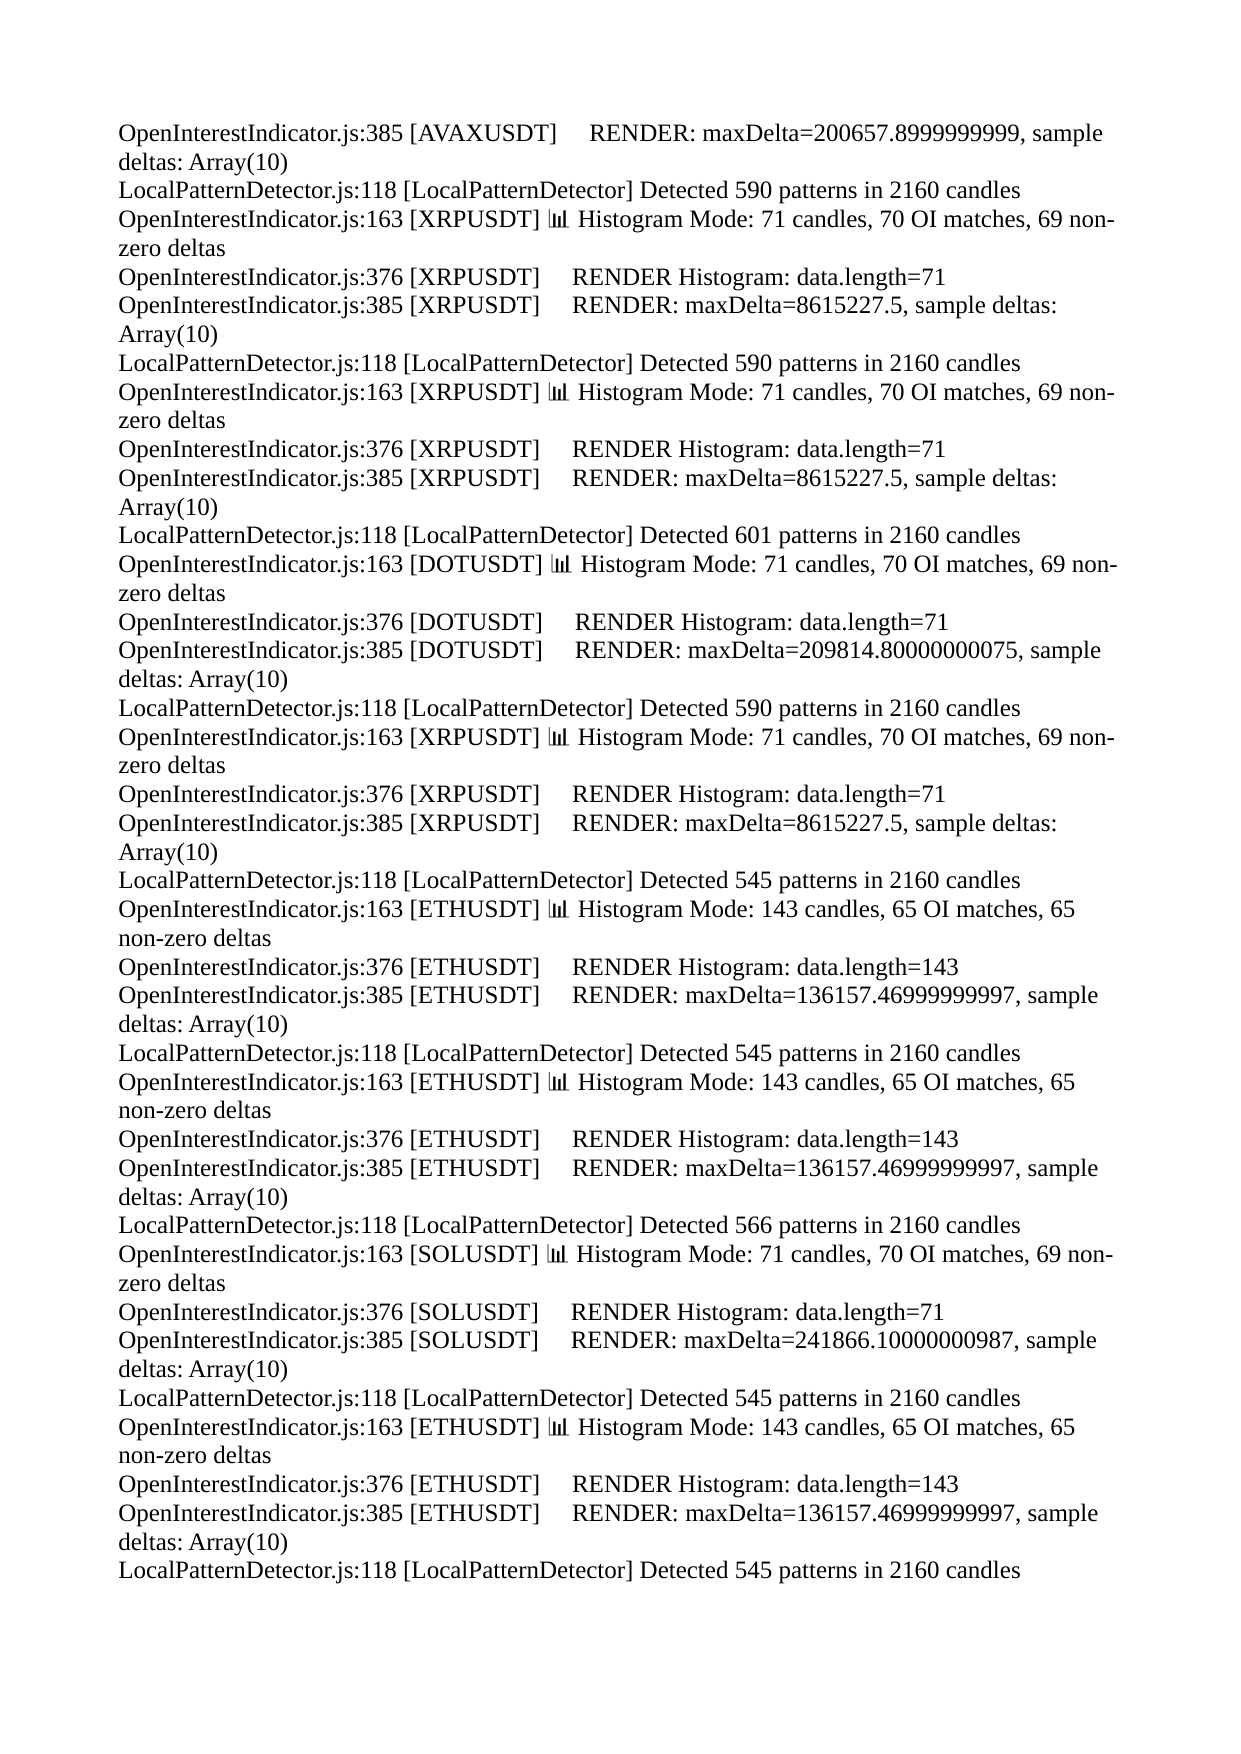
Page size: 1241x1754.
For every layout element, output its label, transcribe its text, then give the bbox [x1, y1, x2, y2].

text OpenInterestIndicator.js:376 [ETHUSDT] 🎨 RENDER Histogram: data.length=143 [118, 1469, 1122, 1498]
text LocalPatternDetector.js:118 [LocalPatternDetector] Detected 545 patterns in 2160 candles [118, 1038, 1122, 1067]
text OpenInterestIndicator.js:163 [ETHUSDT] 📊 Histogram Mode: 143 candles, 65 OI matches, 65 non-zero deltas [118, 1412, 1122, 1469]
text OpenInterestIndicator.js:385 [XRPUSDT] 🎨 RENDER: maxDelta=8615227.5, sample deltas: Array(10) [118, 463, 1122, 521]
text OpenInterestIndicator.js:376 [ETHUSDT] 🎨 RENDER Histogram: data.length=143 [118, 952, 1122, 981]
text LocalPatternDetector.js:118 [LocalPatternDetector] Detected 601 patterns in 2160 candles [118, 521, 1122, 549]
text OpenInterestIndicator.js:376 [ETHUSDT] 🎨 RENDER Histogram: data.length=143 [118, 1124, 1122, 1153]
text OpenInterestIndicator.js:385 [XRPUSDT] 🎨 RENDER: maxDelta=8615227.5, sample deltas: Array(10) [118, 291, 1122, 348]
text OpenInterestIndicator.js:385 [ETHUSDT] 🎨 RENDER: maxDelta=136157.46999999997, sample deltas: Array(10) [118, 1153, 1122, 1211]
text LocalPatternDetector.js:118 [LocalPatternDetector] Detected 590 patterns in 2160 candles [118, 693, 1122, 722]
text OpenInterestIndicator.js:163 [ETHUSDT] 📊 Histogram Mode: 143 candles, 65 OI matches, 65 non-zero deltas [118, 1067, 1122, 1124]
text OpenInterestIndicator.js:385 [ETHUSDT] 🎨 RENDER: maxDelta=136157.46999999997, sample deltas: Array(10) [118, 981, 1122, 1038]
text OpenInterestIndicator.js:376 [XRPUSDT] 🎨 RENDER Histogram: data.length=71 [118, 779, 1122, 808]
text OpenInterestIndicator.js:385 [DOTUSDT] 🎨 RENDER: maxDelta=209814.80000000075, sample deltas: Array(10) [118, 636, 1122, 693]
text LocalPatternDetector.js:118 [LocalPatternDetector] Detected 545 patterns in 2160 candles [118, 1383, 1122, 1412]
text OpenInterestIndicator.js:163 [ETHUSDT] 📊 Histogram Mode: 143 candles, 65 OI matches, 65 non-zero deltas [118, 894, 1122, 952]
text OpenInterestIndicator.js:163 [XRPUSDT] 📊 Histogram Mode: 71 candles, 70 OI matches, 69 non-zero deltas [118, 204, 1122, 262]
text LocalPatternDetector.js:118 [LocalPatternDetector] Detected 545 patterns in 2160 candles [118, 866, 1122, 894]
text OpenInterestIndicator.js:385 [AVAXUSDT] 🎨 RENDER: maxDelta=200657.8999999999, sample deltas: Array(10) [118, 118, 1122, 176]
text OpenInterestIndicator.js:385 [SOLUSDT] 🎨 RENDER: maxDelta=241866.10000000987, sample deltas: Array(10) [118, 1326, 1122, 1383]
text OpenInterestIndicator.js:376 [DOTUSDT] 🎨 RENDER Histogram: data.length=71 [118, 607, 1122, 636]
text OpenInterestIndicator.js:376 [XRPUSDT] 🎨 RENDER Histogram: data.length=71 [118, 262, 1122, 291]
text OpenInterestIndicator.js:376 [SOLUSDT] 🎨 RENDER Histogram: data.length=71 [118, 1297, 1122, 1326]
text OpenInterestIndicator.js:163 [DOTUSDT] 📊 Histogram Mode: 71 candles, 70 OI matches, 69 non-zero deltas [118, 549, 1122, 607]
text LocalPatternDetector.js:118 [LocalPatternDetector] Detected 545 patterns in 2160 candles [118, 1556, 1122, 1584]
text LocalPatternDetector.js:118 [LocalPatternDetector] Detected 590 patterns in 2160 candles [118, 176, 1122, 204]
text OpenInterestIndicator.js:385 [XRPUSDT] 🎨 RENDER: maxDelta=8615227.5, sample deltas: Array(10) [118, 808, 1122, 866]
text OpenInterestIndicator.js:385 [ETHUSDT] 🎨 RENDER: maxDelta=136157.46999999997, sample deltas: Array(10) [118, 1498, 1122, 1556]
text OpenInterestIndicator.js:376 [XRPUSDT] 🎨 RENDER Histogram: data.length=71 [118, 434, 1122, 463]
text OpenInterestIndicator.js:163 [XRPUSDT] 📊 Histogram Mode: 71 candles, 70 OI matches, 69 non-zero deltas [118, 722, 1122, 779]
text OpenInterestIndicator.js:163 [XRPUSDT] 📊 Histogram Mode: 71 candles, 70 OI matches, 69 non-zero deltas [118, 377, 1122, 434]
text OpenInterestIndicator.js:163 [SOLUSDT] 📊 Histogram Mode: 71 candles, 70 OI matches, 69 non-zero deltas [118, 1239, 1122, 1297]
text LocalPatternDetector.js:118 [LocalPatternDetector] Detected 566 patterns in 2160 candles [118, 1211, 1122, 1239]
text LocalPatternDetector.js:118 [LocalPatternDetector] Detected 590 patterns in 2160 candles [118, 348, 1122, 377]
